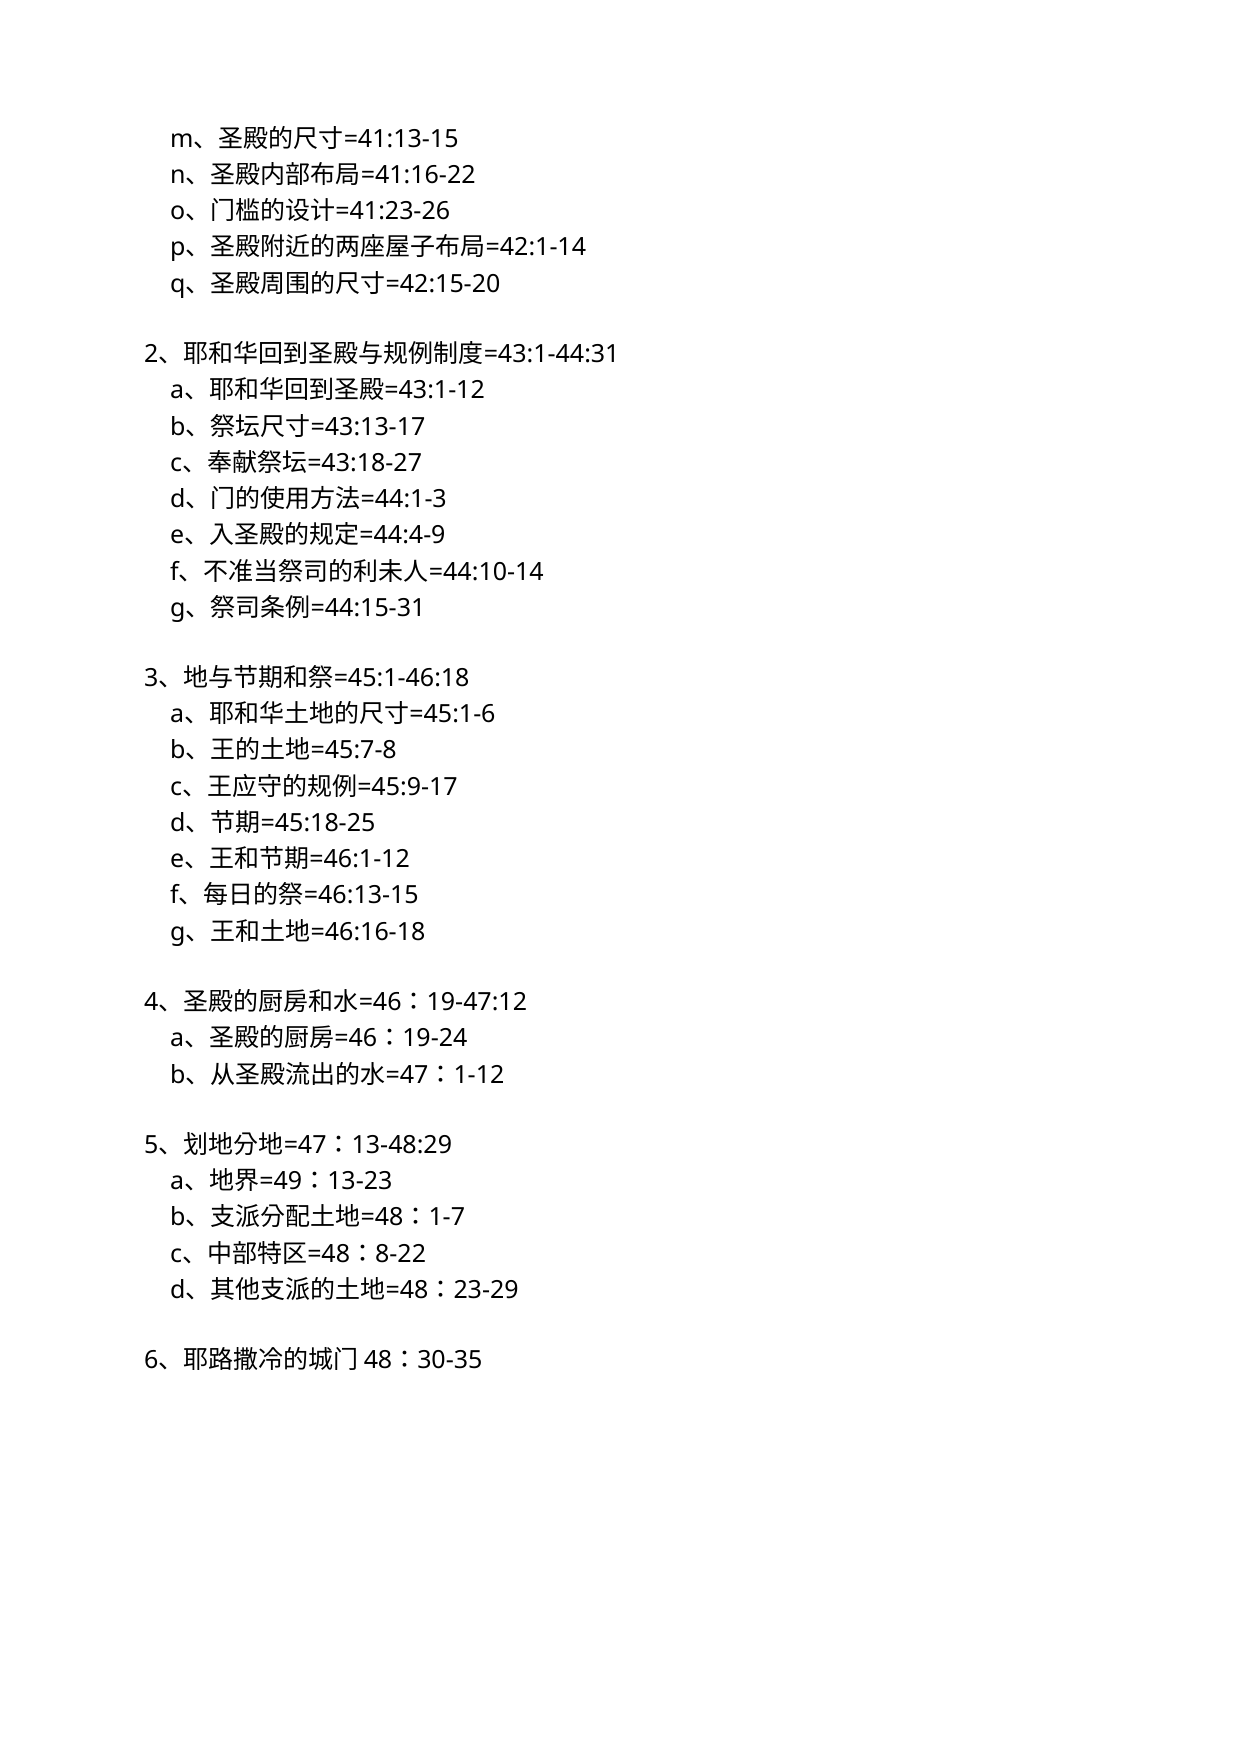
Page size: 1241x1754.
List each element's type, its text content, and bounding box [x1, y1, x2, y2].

text e、王和节期=46:1-12 [118, 839, 1122, 875]
text 6、耶路撒冷的城门48：30-35 [118, 1340, 1122, 1376]
text 5、划地分地=47：13-48:29 [118, 1124, 1122, 1161]
text b、支派分配土地=48：1-7 [118, 1197, 1122, 1233]
text c、王应守的规例=45:9-17 [118, 766, 1122, 802]
text d、门的使用方法=44:1-3 [118, 478, 1122, 515]
text c、奉献祭坛=43:18-27 [118, 442, 1122, 478]
text a、圣殿的厨房=46：19-24 [118, 1018, 1122, 1054]
text 3、地与节期和祭=45:1-46:18 [118, 657, 1122, 694]
text d、节期=45:18-25 [118, 802, 1122, 839]
text 4、圣殿的厨房和水=46：19-47:12 [118, 982, 1122, 1018]
text a、耶和华土地的尺寸=45:1-6 [118, 694, 1122, 730]
text o、门槛的设计=41:23-26 [118, 191, 1122, 227]
text 2、耶和华回到圣殿与规例制度=43:1-44:31 [118, 333, 1122, 370]
text b、王的土地=45:7-8 [118, 730, 1122, 766]
text d、其他支派的土地=48：23-29 [118, 1269, 1122, 1306]
text p、圣殿附近的两座屋子布局=42:1-14 [118, 227, 1122, 263]
text g、王和土地=46:16-18 [118, 911, 1122, 947]
text f、每日的祭=46:13-15 [118, 875, 1122, 911]
text n、圣殿内部布局=41:16-22 [118, 154, 1122, 191]
text b、从圣殿流出的水=47：1-12 [118, 1054, 1122, 1090]
text a、地界=49：13-23 [118, 1161, 1122, 1197]
text e、入圣殿的规定=44:4-9 [118, 515, 1122, 551]
text a、耶和华回到圣殿=43:1-12 [118, 370, 1122, 406]
text c、中部特区=48：8-22 [118, 1233, 1122, 1269]
text f、不准当祭司的利未人=44:10-14 [118, 551, 1122, 587]
text q、圣殿周围的尺寸=42:15-20 [118, 263, 1122, 299]
text m、圣殿的尺寸=41:13-15 [118, 118, 1122, 154]
text g、祭司条例=44:15-31 [118, 587, 1122, 623]
text b、祭坛尺寸=43:13-17 [118, 406, 1122, 442]
